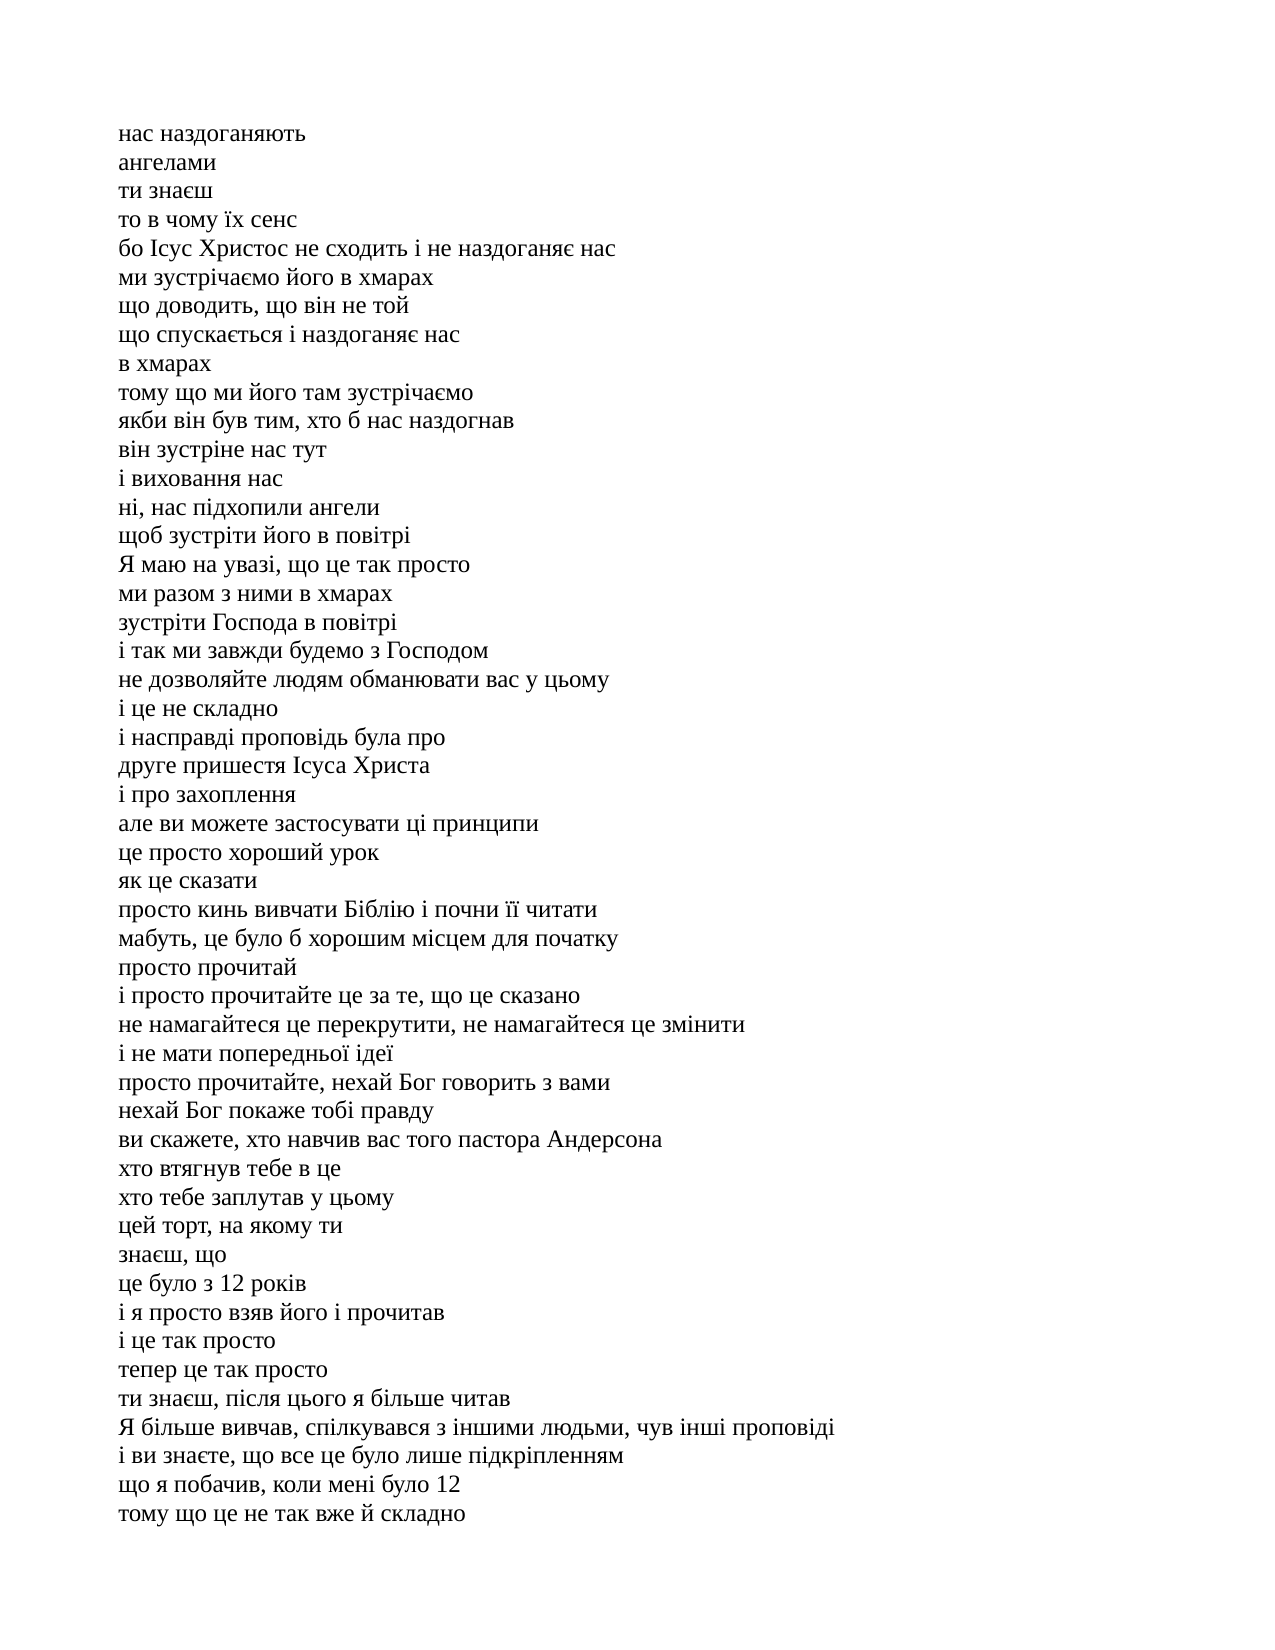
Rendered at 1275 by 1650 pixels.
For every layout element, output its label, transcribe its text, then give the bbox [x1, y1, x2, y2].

text Я маю на увазі, що це так просто [118, 549, 1157, 578]
text і не мати попередньої ідеї [118, 1038, 1157, 1067]
text ти знаєш, після цього я більше читав [118, 1383, 1157, 1412]
text але ви можете застосувати ці принципи [118, 808, 1157, 837]
text хто втягнув тебе в це [118, 1153, 1157, 1182]
text що спускається і наздоганяє нас [118, 319, 1157, 348]
text і я просто взяв його і прочитав [118, 1297, 1157, 1326]
text не намагайтеся це перекрутити, не намагайтеся це змінити [118, 1009, 1157, 1038]
text зустріти Господа в повітрі [118, 607, 1157, 636]
text це просто хороший урок [118, 837, 1157, 866]
text знаєш, що [118, 1239, 1157, 1268]
text мабуть, це було б хорошим місцем для початку [118, 923, 1157, 952]
text просто кинь вивчати Біблію і почни її читати [118, 894, 1157, 923]
text що доводить, що він не той [118, 291, 1157, 319]
text Я більше вивчав, спілкувався з іншими людьми, чув інші проповіді [118, 1412, 1157, 1441]
text якби він був тим, хто б нас наздогнав [118, 406, 1157, 434]
text то в чому їх сенс [118, 204, 1157, 233]
text він зустріне нас тут [118, 434, 1157, 463]
text цей торт, на якому ти [118, 1211, 1157, 1239]
text друге пришестя Ісуса Христа [118, 751, 1157, 779]
text ви скажете, хто навчив вас того пастора Андерсона [118, 1124, 1157, 1153]
text нехай Бог покаже тобі правду [118, 1096, 1157, 1124]
text нас наздоганяють [118, 118, 1157, 147]
text в хмарах [118, 348, 1157, 377]
text і виховання нас [118, 463, 1157, 492]
text тепер це так просто [118, 1354, 1157, 1383]
text як це сказати [118, 866, 1157, 894]
text ні, нас підхопили ангели [118, 492, 1157, 521]
text не дозволяйте людям обманювати вас у цьому [118, 664, 1157, 693]
text просто прочитай [118, 952, 1157, 981]
text і насправді проповідь була про [118, 722, 1157, 751]
text ми разом з ними в хмарах [118, 578, 1157, 607]
text тому що ми його там зустрічаємо [118, 377, 1157, 406]
text ангелами [118, 147, 1157, 176]
text тому що це не так вже й складно [118, 1498, 1157, 1527]
text щоб зустріти його в повітрі [118, 521, 1157, 549]
text ти знаєш [118, 176, 1157, 204]
text і про захоплення [118, 779, 1157, 808]
text і просто прочитайте це за те, що це сказано [118, 981, 1157, 1009]
text ми зустрічаємо його в хмарах [118, 262, 1157, 291]
text це було з 12 років [118, 1268, 1157, 1297]
text і так ми завжди будемо з Господом [118, 636, 1157, 664]
text хто тебе заплутав у цьому [118, 1182, 1157, 1211]
text і ви знаєте, що все це було лише підкріпленням [118, 1441, 1157, 1469]
text просто прочитайте, нехай Бог говорить з вами [118, 1067, 1157, 1096]
text і це так просто [118, 1326, 1157, 1354]
text бо Ісус Христос не сходить і не наздоганяє нас [118, 233, 1157, 262]
text і це не складно [118, 693, 1157, 722]
text що я побачив, коли мені було 12 [118, 1469, 1157, 1498]
